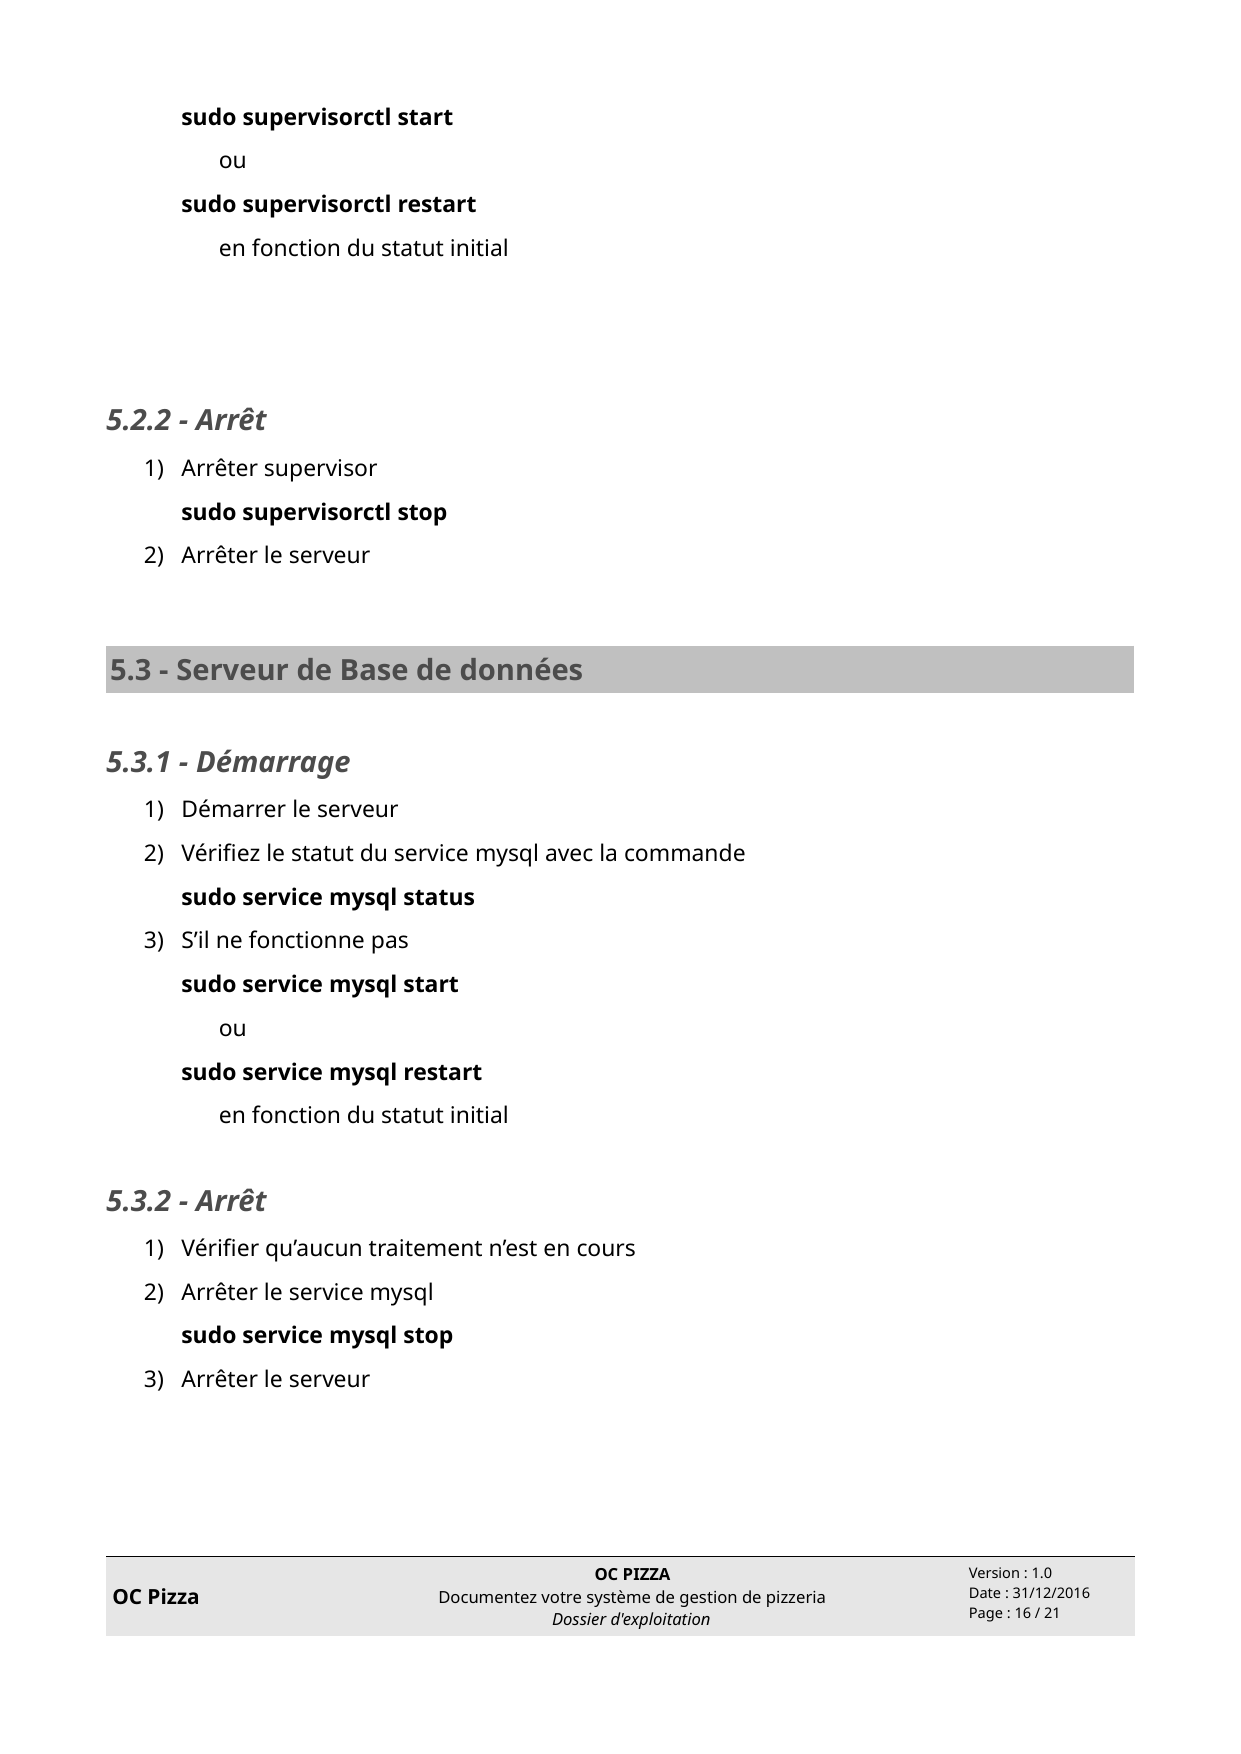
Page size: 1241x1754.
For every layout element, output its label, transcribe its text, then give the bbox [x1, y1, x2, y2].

list sudo supervisorctl stop [144, 495, 1134, 527]
list en fonction du statut initial [181, 232, 1134, 263]
list ou [181, 144, 1134, 175]
list sudo service mysql status [144, 881, 1134, 912]
list sudo service mysql restart [144, 1056, 1134, 1087]
list Arrêter le serveur [144, 1363, 1134, 1394]
list Vérifier qu’aucun traitement n’est en cours [144, 1232, 1134, 1263]
list Vérifiez le statut du service mysql avec la commande [144, 837, 1134, 868]
list ou [181, 1012, 1134, 1043]
list sudo supervisorctl restart [144, 188, 1134, 219]
subtitle Serveur de Base de données [107, 647, 1133, 692]
subtitle Arrêt [106, 1180, 1134, 1219]
list sudo service mysql stop [144, 1319, 1134, 1351]
list Démarrer le serveur [144, 793, 1134, 824]
list sudo service mysql start [144, 968, 1134, 999]
subtitle Démarrage [106, 741, 1134, 781]
list sudo supervisorctl start [144, 100, 1134, 132]
list S’il ne fonctionne pas [144, 924, 1134, 956]
list en fonction du statut initial [181, 1099, 1134, 1131]
list Arrêter supervisor [144, 452, 1134, 483]
list Arrêter le service mysql [144, 1276, 1134, 1307]
subtitle Arrêt [106, 399, 1134, 439]
list Arrêter le serveur [144, 539, 1134, 570]
